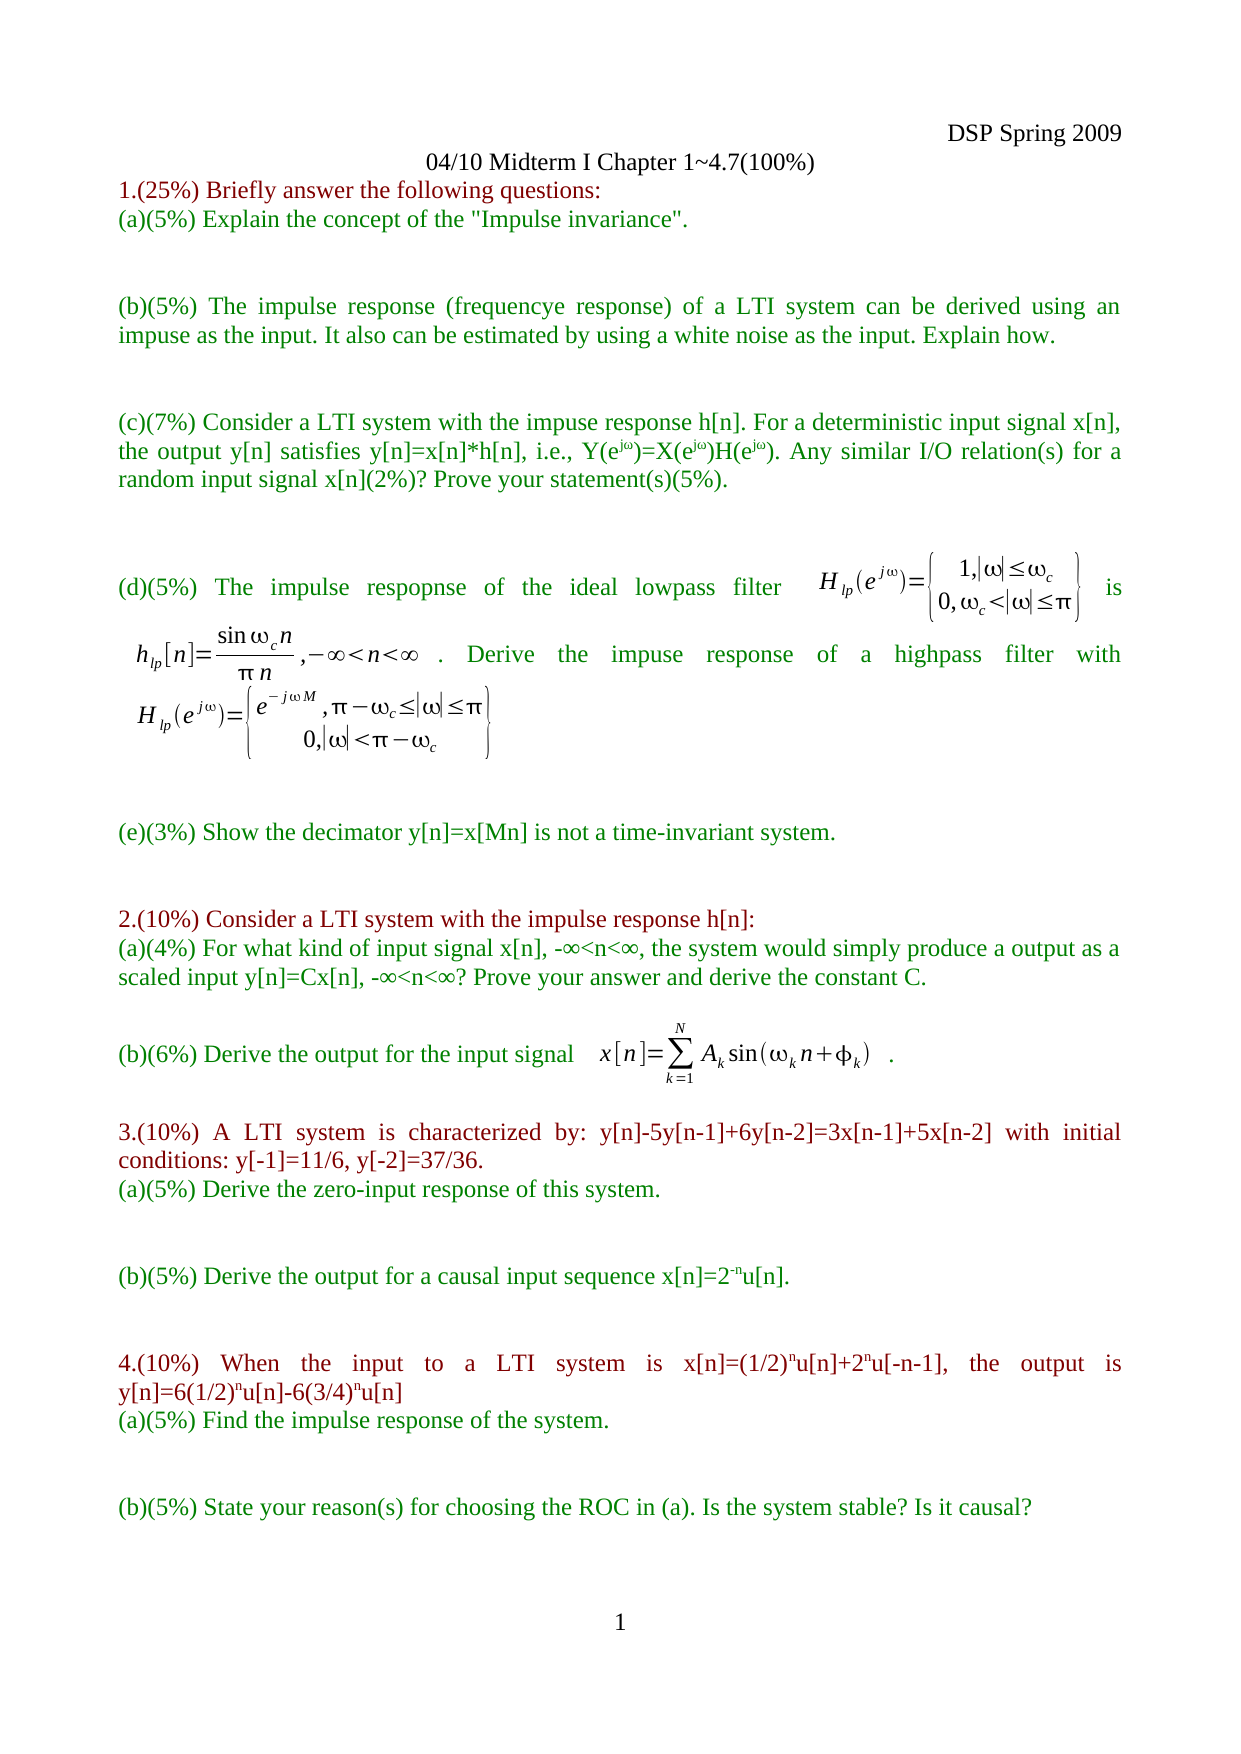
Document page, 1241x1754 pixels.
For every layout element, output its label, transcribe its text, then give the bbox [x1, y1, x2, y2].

text (b)(5%) Derive the output for a causal input sequence x[n]=2-nu[n]. [118, 1261, 1122, 1290]
text (a)(4%) For what kind of input signal x[n], -∞<n<∞, the system would simply produce a output as a scaled input y[n]=Cx[n], -∞<n<∞? Prove your answer and derive the constant C. [118, 933, 1122, 990]
text (b)(5%) State your reason(s) for choosing the ROC in (a). Is the system stable? Is it causal? [118, 1492, 1122, 1521]
text 3.(10%) A LTI system is characterized by: y[n]-5y[n-1]+6y[n-2]=3x[n-1]+5x[n-2] with initial conditions: y[-1]=11/6, y[-2]=37/36. [118, 1117, 1122, 1174]
text (c)(7%) Consider a LTI system with the impuse response h[n]. For a deterministic input signal x[n], the output y[n] satisfies y[n]=x[n]*h[n], i.e., Y(ejω)=X(ejω)H(ejω). Any similar I/O relation(s) for a random input signal x[n](2%)? Prove your statement(s)(5%). [118, 407, 1122, 493]
text (e)(3%) Show the decimator y[n]=x[Mn] is not a time-invariant system. [118, 817, 1122, 846]
text (a)(5%) Explain the concept of the "Impulse invariance". [118, 204, 1122, 233]
text 2.(10%) Consider a LTI system with the impulse response h[n]: [118, 904, 1122, 933]
text 1.(25%) Briefly answer the following questions: [118, 176, 1122, 204]
text 4.(10%) When the input to a LTI system is x[n]=(1/2)nu[n]+2nu[-n-1], the output is y[n]=6(1/2)nu[n]-6(3/4)nu[n] [118, 1348, 1122, 1406]
text (a)(5%) Find the impulse response of the system. [118, 1406, 1122, 1434]
text (b)(6%) Derive the output for the input signal . [118, 1020, 1122, 1087]
text DSP Spring 2009 [118, 118, 1122, 147]
text (b)(5%) The impulse response (frequencye response) of a LTI system can be derived using an impuse as the input. It also can be estimated by using a white noise as the input. Explain how. [118, 291, 1122, 349]
text 04/10 Midterm I Chapter 1~4.7(100%) [118, 147, 1122, 176]
text (a)(5%) Derive the zero-input response of this system. [118, 1174, 1122, 1203]
text (d)(5%) The impulse respopnse of the ideal lowpass filter is . Derive the impuse response of a highpass filter with [118, 552, 1122, 759]
